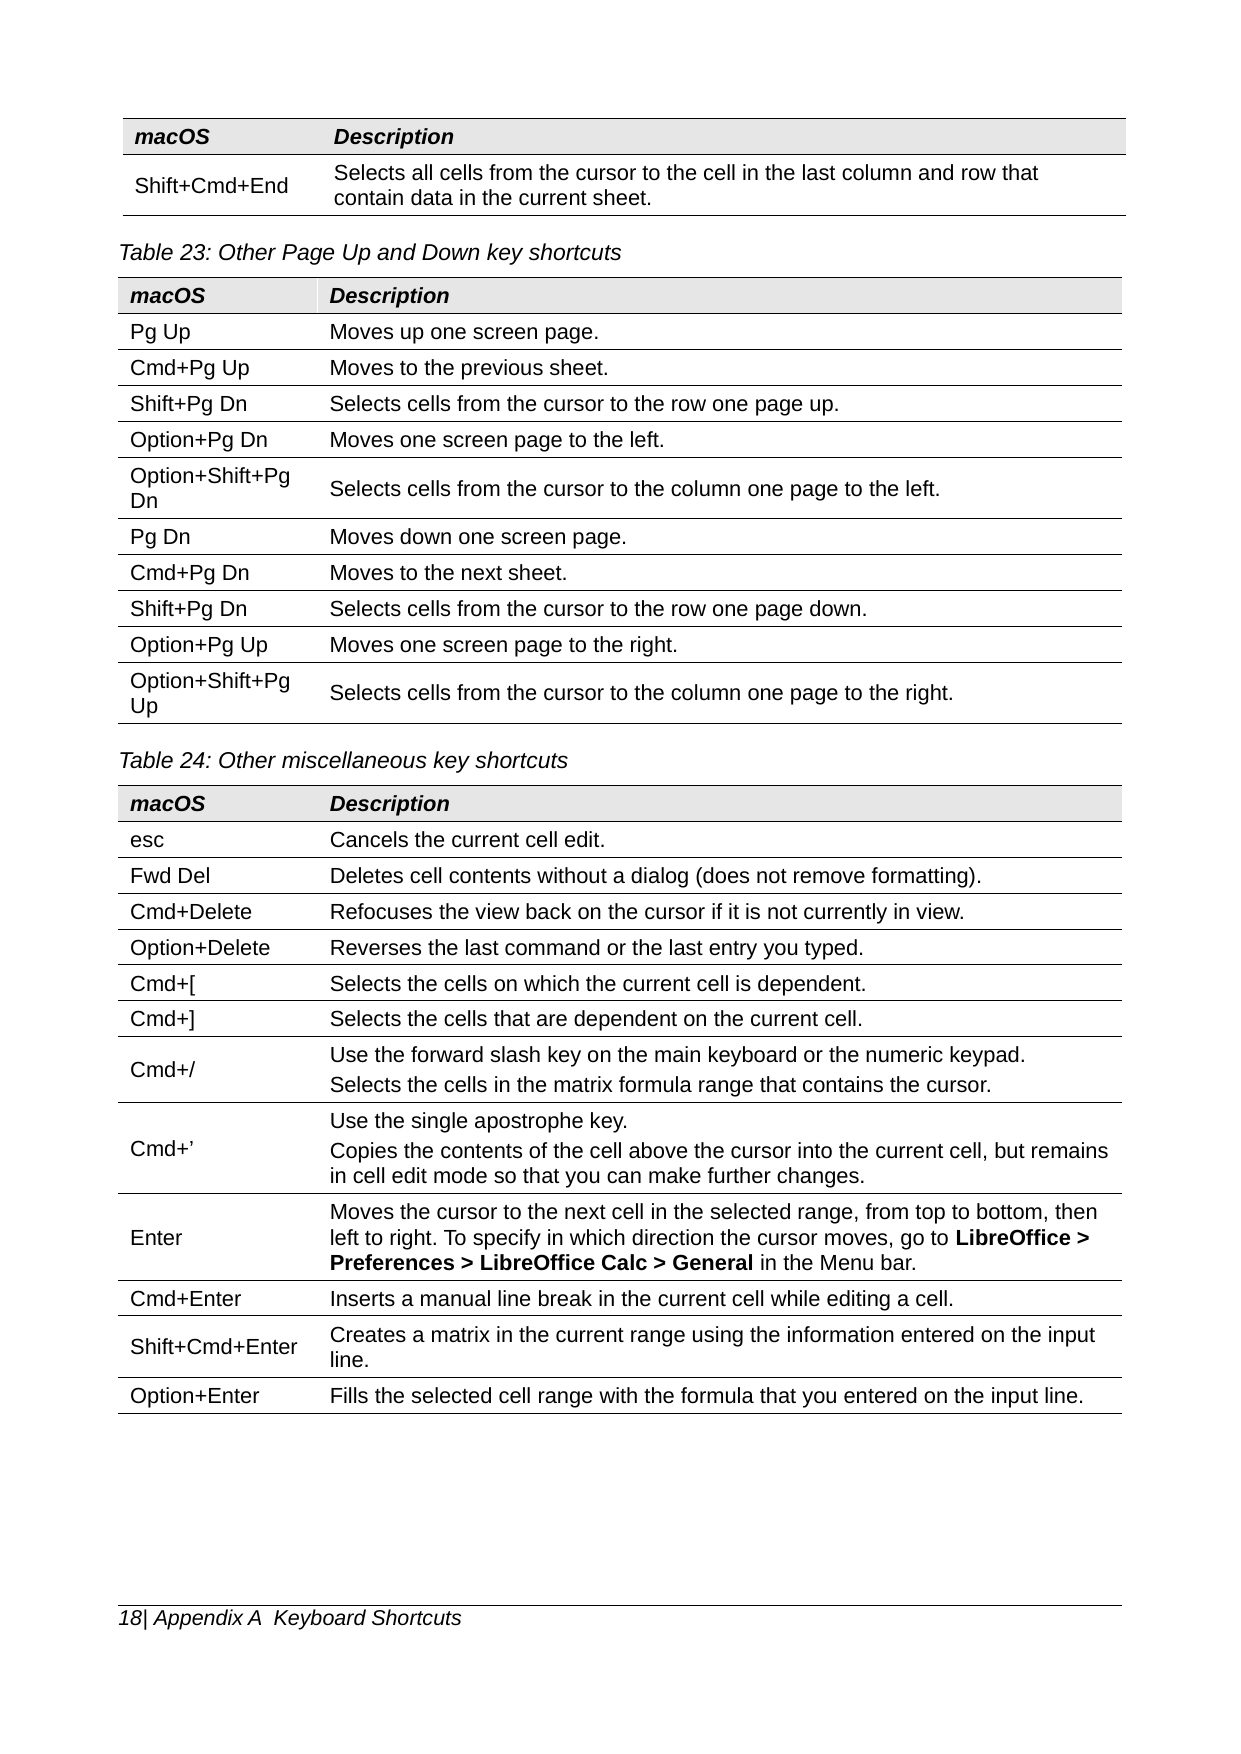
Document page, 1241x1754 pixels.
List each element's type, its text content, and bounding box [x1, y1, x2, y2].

table_cell Cancels the current cell edit. [318, 822, 1122, 857]
table_cell Refocuses the view back on the cursor if it is not currently in view. [318, 894, 1122, 928]
table_cell Selects cells from the cursor to the row one page up. [318, 386, 1122, 421]
table_cell Option+Pg Dn [118, 422, 317, 457]
table_header macOS [118, 786, 318, 821]
table_cell Pg Up [118, 314, 317, 349]
table_header Description [318, 278, 1122, 313]
table_cell Selects cells from the cursor to the column one page to the left. [318, 458, 1122, 518]
table_cell Moves to the next sheet. [318, 555, 1122, 590]
table_cell Option+Shift+PgUp [118, 663, 317, 723]
table_cell Moves the cursor to the next cell in the selected range, from top to bottom, then left to right. To specify in which direction the cursor moves, go to LibreOffice > Preferences > LibreOffice Calc > General in the Menu bar. [318, 1194, 1122, 1279]
table_cell Use the single apostrophe key. Copies the contents of the cell above the cursor into the current cell, but remains in cell edit mode so that you can make further changes. [318, 1103, 1122, 1193]
table_header macOS [123, 119, 322, 154]
table_cell Cmd+Pg Up [118, 350, 317, 385]
table_cell Shift+Pg Dn [118, 386, 317, 421]
table_cell esc [118, 822, 318, 857]
table_cell Option+Enter [118, 1378, 318, 1412]
table_cell Option+Delete [118, 930, 318, 964]
table_cell Selects all cells from the cursor to the cell in the last column and row that contain data in the current sheet. [322, 155, 1126, 215]
text Table 23: Other Page Up and Down key shortcuts [118, 239, 1122, 265]
table_cell Option+Pg Up [118, 627, 317, 662]
table_cell Cmd+Delete [118, 894, 318, 928]
table_cell Option+Shift+PgDn [118, 458, 317, 518]
table_cell Moves to the previous sheet. [318, 350, 1122, 385]
table_cell Fills the selected cell range with the formula that you entered on the input line. [318, 1378, 1122, 1412]
table_cell Cmd+Enter [118, 1281, 318, 1315]
table_cell Shift+Pg Dn [118, 591, 317, 626]
table_cell Cmd+Pg Dn [118, 555, 317, 590]
table_cell Inserts a manual line break in the current cell while editing a cell. [318, 1281, 1122, 1315]
table_cell Fwd Del [118, 858, 318, 892]
table_cell Creates a matrix in the current range using the information entered on the input line. [318, 1316, 1122, 1377]
table_cell Selects cells from the cursor to the row one page down. [318, 591, 1122, 626]
table_cell Cmd+/ [118, 1037, 318, 1102]
table_cell Moves up one screen page. [318, 314, 1122, 349]
text Table 24: Other miscellaneous key shortcuts [118, 747, 1122, 773]
table_cell Moves one screen page to the right. [318, 627, 1122, 662]
table_cell Selects the cells on which the current cell is dependent. [318, 965, 1122, 1000]
table_cell Use the forward slash key on the main keyboard or the numeric keypad. Selects the cells in the matrix formula range that contains the cursor. [318, 1037, 1122, 1102]
table_cell Cmd+] [118, 1001, 318, 1036]
table_cell Moves down one screen page. [318, 519, 1122, 554]
table_header Description [322, 119, 1126, 154]
table_header macOS [118, 278, 317, 313]
table_header Description [318, 786, 1122, 821]
table_cell Reverses the last command or the last entry you typed. [318, 930, 1122, 964]
table_cell Enter [118, 1194, 318, 1279]
table_cell Cmd+’ [118, 1103, 318, 1193]
table_cell Pg Dn [118, 519, 317, 554]
table_cell Shift+Cmd+Enter [118, 1316, 318, 1377]
table_cell Selects cells from the cursor to the column one page to the right. [318, 663, 1122, 723]
table_cell Selects the cells that are dependent on the current cell. [318, 1001, 1122, 1036]
table_cell Deletes cell contents without a dialog (does not remove formatting). [318, 858, 1122, 892]
table_cell Moves one screen page to the left. [318, 422, 1122, 457]
table_cell Cmd+[ [118, 965, 318, 1000]
table_cell Shift+Cmd+End [123, 155, 322, 215]
